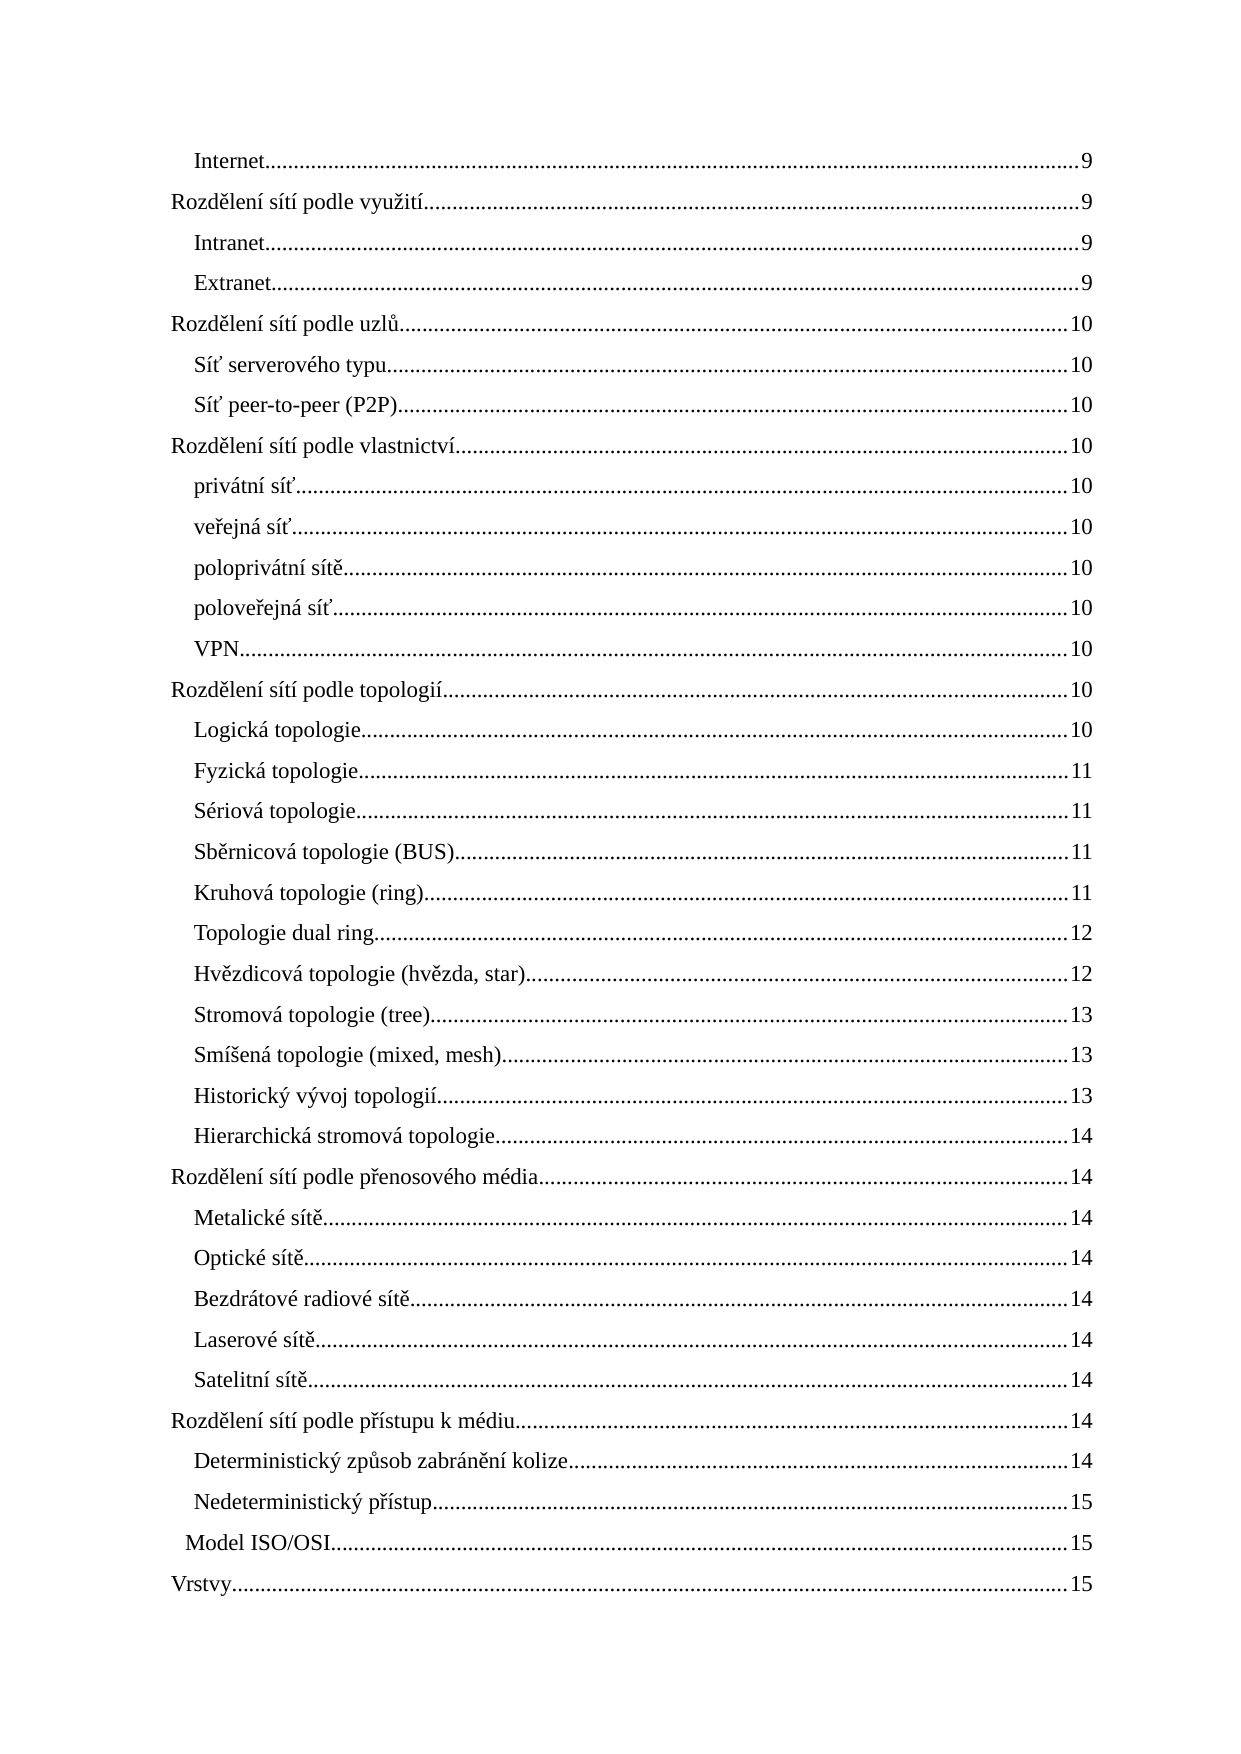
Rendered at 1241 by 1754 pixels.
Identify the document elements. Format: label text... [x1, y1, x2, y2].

text Rozdělení sítí podle přístupu k médiu 14 [171, 1407, 1093, 1433]
text Kruhová topologie (ring) 11 [193, 879, 1093, 905]
text poloveřejná síť 10 [193, 594, 1093, 621]
text Nedeterministický přístup 15 [193, 1488, 1093, 1514]
text Síť serverového typu 10 [193, 351, 1093, 377]
text veřejná síť 10 [193, 513, 1093, 539]
text Rozdělení sítí podle využití 9 [171, 188, 1093, 214]
text Deterministický způsob zabránění kolize 14 [193, 1448, 1093, 1474]
text Vrstvy 15 [171, 1570, 1093, 1596]
text Sběrnicová topologie (BUS) 11 [193, 838, 1093, 864]
text Bezdrátové radiové sítě 14 [193, 1285, 1093, 1311]
text Extranet 9 [193, 269, 1093, 296]
text Síť peer-to-peer (P2P) 10 [193, 391, 1093, 418]
text Smíšená topologie (mixed, mesh) 13 [193, 1041, 1093, 1068]
text Optické sítě 14 [193, 1244, 1093, 1271]
text Internet 9 [193, 148, 1093, 174]
text Topologie dual ring 12 [193, 919, 1093, 946]
text Hierarchická stromová topologie 14 [193, 1123, 1093, 1149]
text Model ISO/OSI 15 [185, 1529, 1093, 1555]
text Intranet 9 [193, 229, 1093, 255]
text Rozdělení sítí podle vlastnictví 10 [171, 432, 1093, 458]
text Satelitní sítě 14 [193, 1366, 1093, 1393]
text Rozdělení sítí podle uzlů 10 [171, 310, 1093, 336]
text Hvězdicová topologie (hvězda, star) 12 [193, 960, 1093, 986]
text Metalické sítě 14 [193, 1204, 1093, 1230]
text Sériová topologie 11 [193, 798, 1093, 824]
text Stromová topologie (tree) 13 [193, 1001, 1093, 1027]
text Laserové sítě 14 [193, 1326, 1093, 1352]
text Historický vývoj topologií 13 [193, 1082, 1093, 1108]
text Logická topologie 10 [193, 716, 1093, 743]
text poloprivátní sítě 10 [193, 554, 1093, 580]
text Rozdělení sítí podle přenosového média 14 [171, 1163, 1093, 1189]
text privátní síť 10 [193, 473, 1093, 499]
text VPN 10 [193, 635, 1093, 661]
text Rozdělení sítí podle topologií 10 [171, 676, 1093, 702]
text Fyzická topologie 11 [193, 757, 1093, 783]
